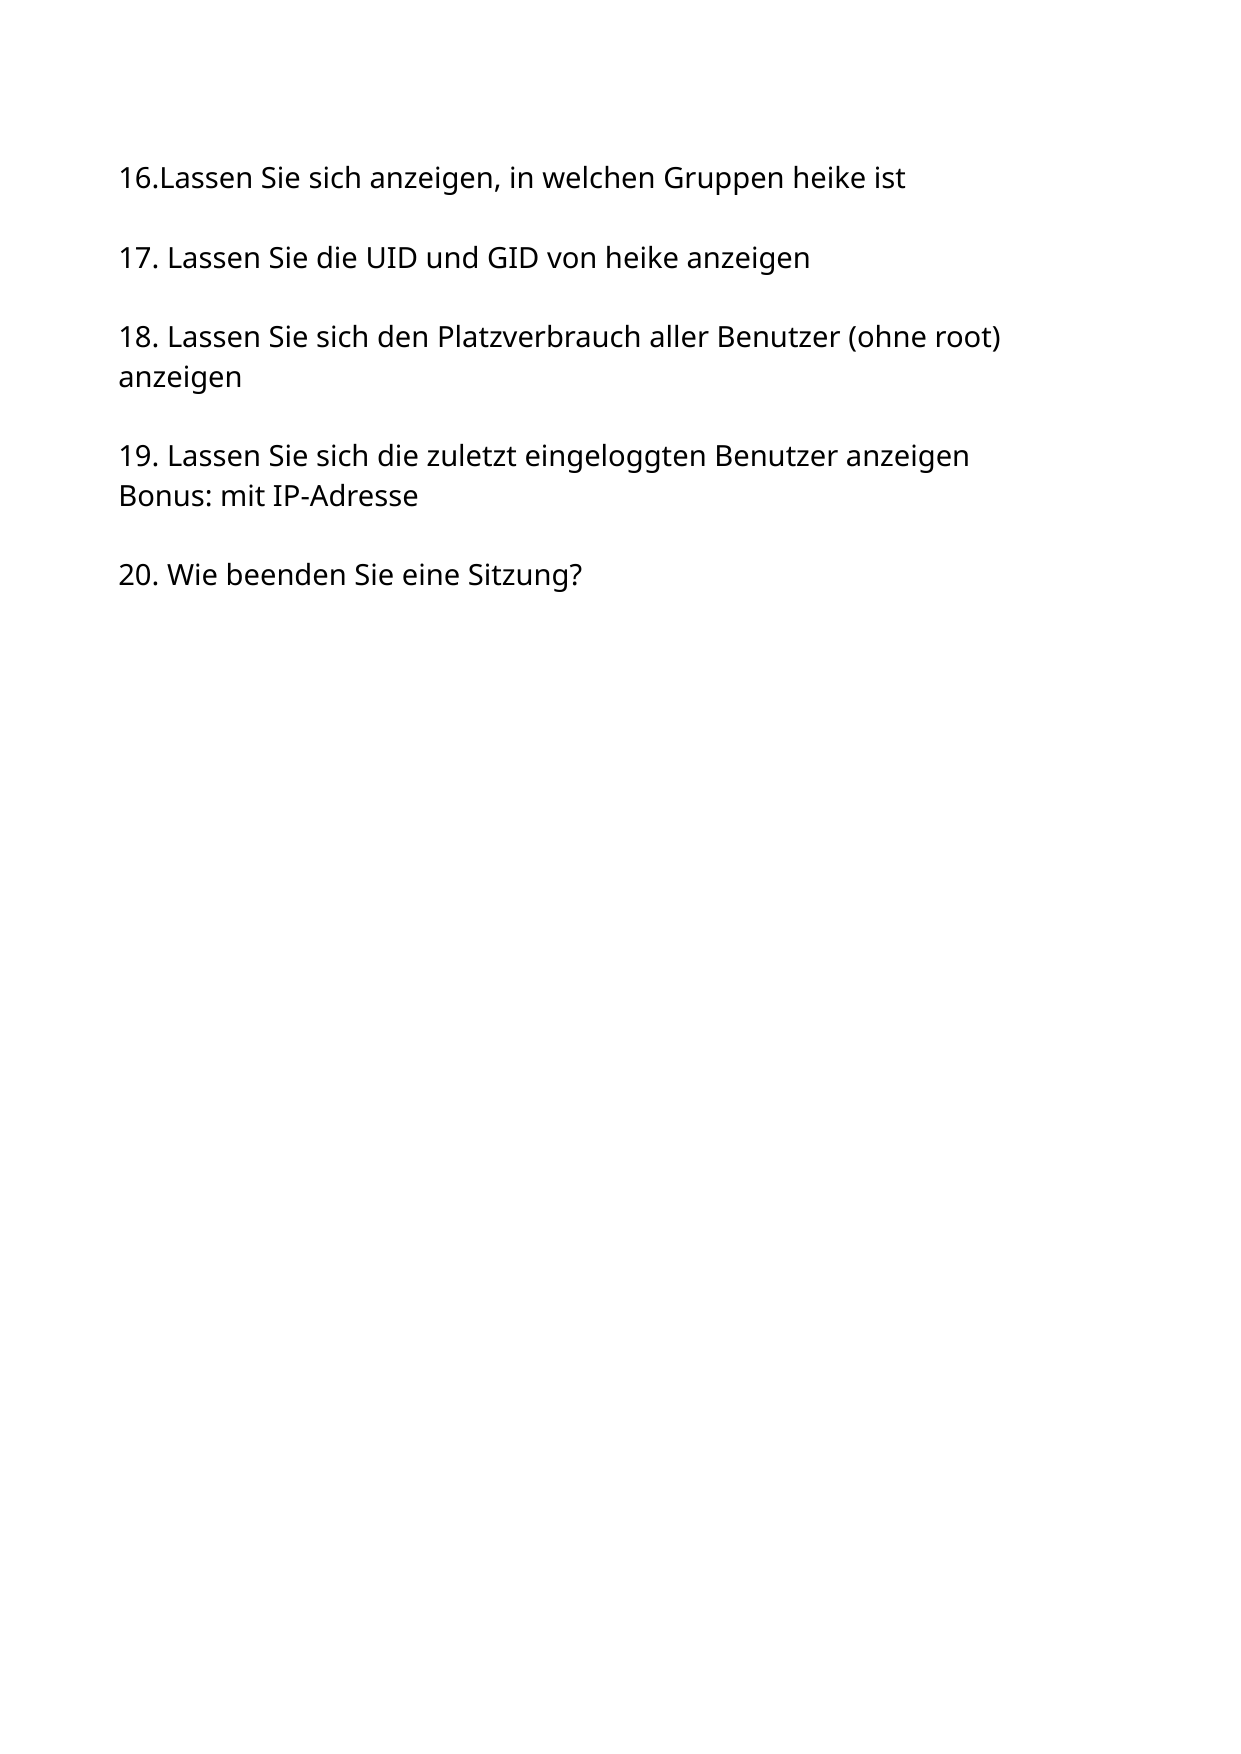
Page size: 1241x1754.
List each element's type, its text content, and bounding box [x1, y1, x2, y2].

text 16.Lassen Sie sich anzeigen, in welchen Gruppen heike ist 17. Lassen Sie die UID und GID von heike anzeigen 18. Lassen Sie sich den Platzverbrauch aller Benutzer (ohne root) anzeigen 19. Lassen Sie sich die zuletzt eingeloggten Benutzer anzeigen Bonus: mit IP-Adresse 20. Wie beenden Sie eine Sitzung? [118, 118, 1122, 782]
